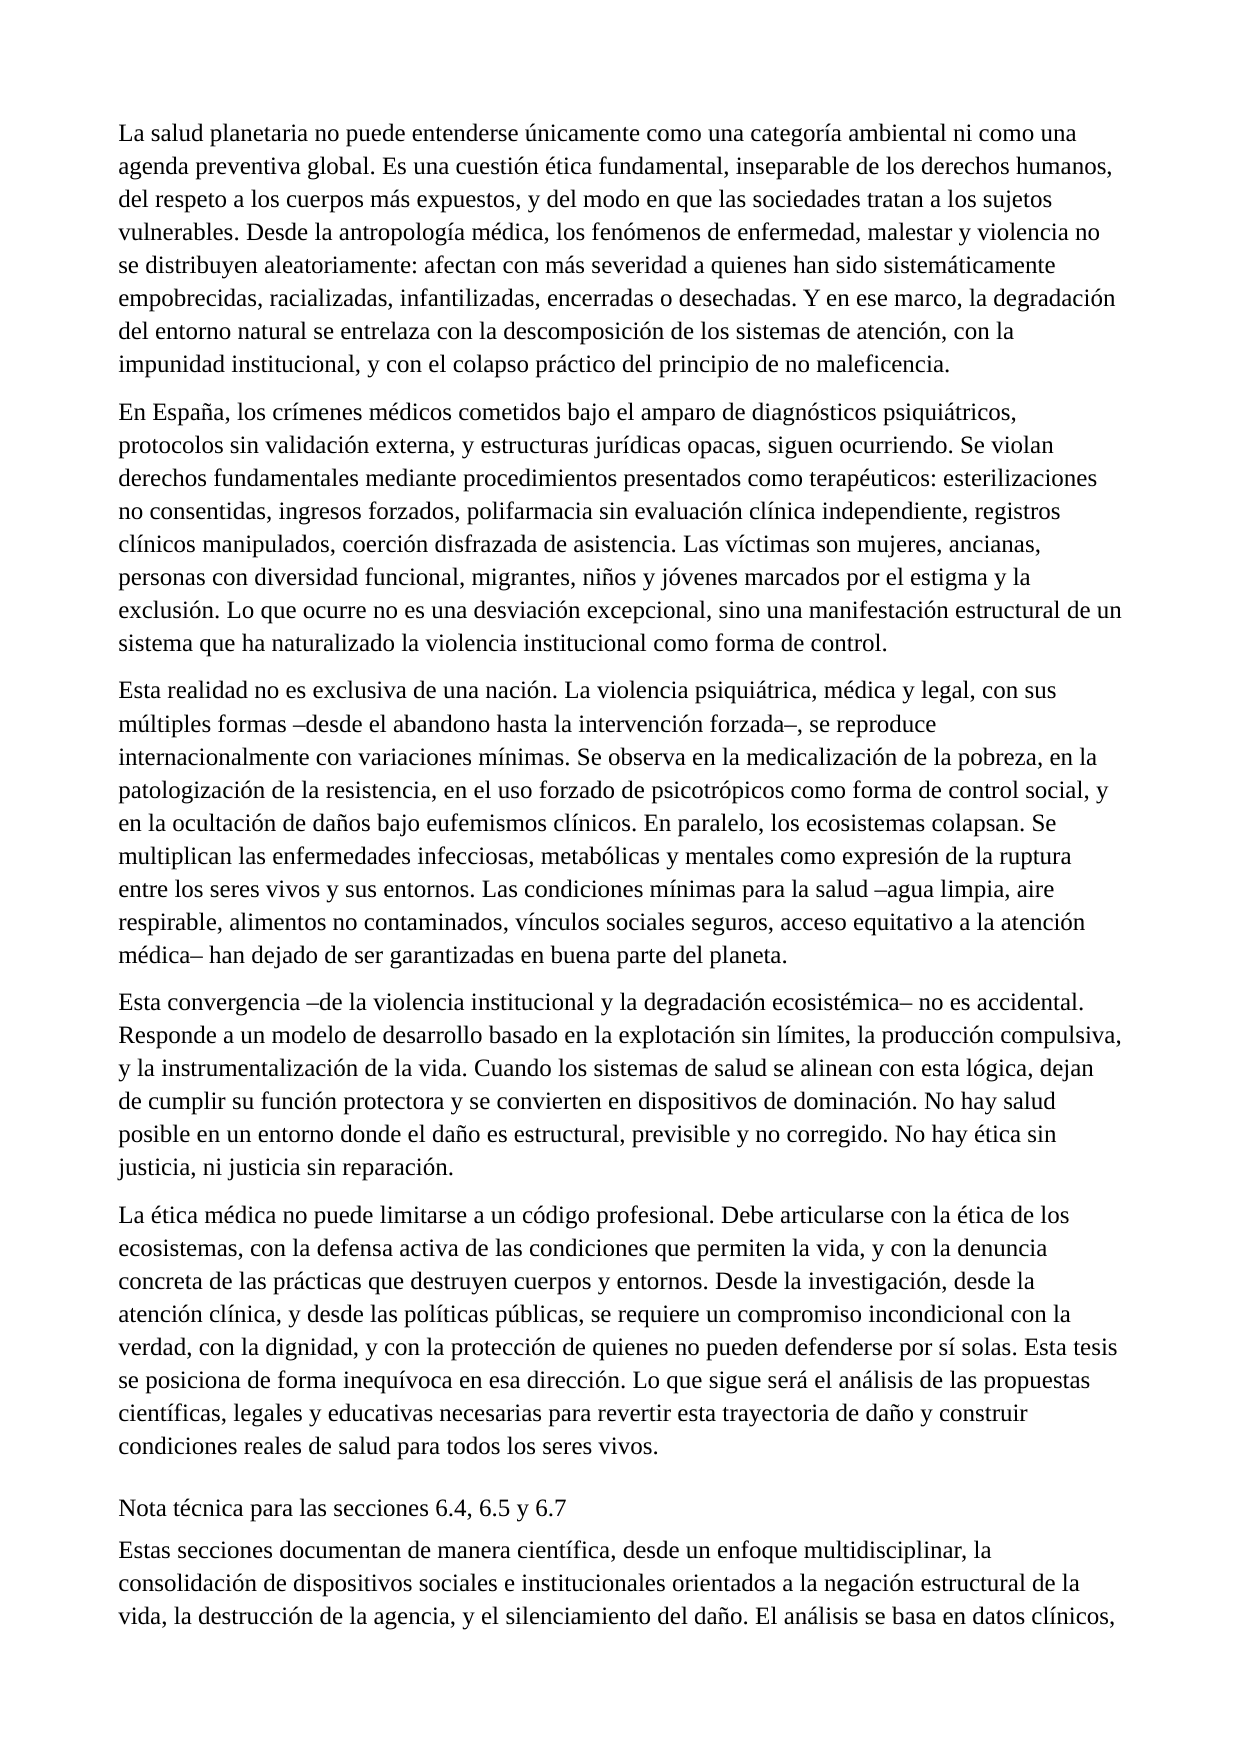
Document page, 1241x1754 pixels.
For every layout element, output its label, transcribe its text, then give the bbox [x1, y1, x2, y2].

text La salud planetaria no puede entenderse únicamente como una categoría ambiental ni como una agenda preventiva global. Es una cuestión ética fundamental, inseparable de los derechos humanos, del respeto a los cuerpos más expuestos, y del modo en que las sociedades tratan a los sujetos vulnerables. Desde la antropología médica, los fenómenos de enfermedad, malestar y violencia no se distribuyen aleatoriamente: afectan con más severidad a quienes han sido sistemáticamente empobrecidas, racializadas, infantilizadas, encerradas o desechadas. Y en ese marco, la degradación del entorno natural se entrelaza con la descomposición de los sistemas de atención, con la impunidad institucional, y con el colapso práctico del principio de no maleficencia. [118, 118, 1122, 378]
text Esta realidad no es exclusiva de una nación. La violencia psiquiátrica, médica y legal, con sus múltiples formas –desde el abandono hasta la intervención forzada–, se reproduce internacionalmente con variaciones mínimas. Se observa en la medicalización de la pobreza, en la patologización de la resistencia, en el uso forzado de psicotrópicos como forma de control social, y en la ocultación de daños bajo eufemismos clínicos. En paralelo, los ecosistemas colapsan. Se multiplican las enfermedades infecciosas, metabólicas y mentales como expresión de la ruptura entre los seres vivos y sus entornos. Las condiciones mínimas para la salud –agua limpia, aire respirable, alimentos no contaminados, vínculos sociales seguros, acceso equitativo a la atención médica– han dejado de ser garantizadas en buena parte del planeta. [118, 676, 1122, 968]
subtitle Nota técnica para las secciones 6.4, 6.5 y 6.7 [118, 1493, 1122, 1522]
text Esta convergencia –de la violencia institucional y la degradación ecosistémica– no es accidental. Responde a un modelo de desarrollo basado en la explotación sin límites, la producción compulsiva, y la instrumentalización de la vida. Cuando los sistemas de salud se alinean con esta lógica, dejan de cumplir su función protectora y se convierten en dispositivos de dominación. No hay salud posible en un entorno donde el daño es estructural, previsible y no corregido. No hay ética sin justicia, ni justicia sin reparación. [118, 987, 1122, 1181]
text La ética médica no puede limitarse a un código profesional. Debe articularse con la ética de los ecosistemas, con la defensa activa de las condiciones que permiten la vida, y con la denuncia concreta de las prácticas que destruyen cuerpos y entornos. Desde la investigación, desde la atención clínica, y desde las políticas públicas, se requiere un compromiso incondicional con la verdad, con la dignidad, y con la protección de quienes no pueden defenderse por sí solas. Esta tesis se posiciona de forma inequívoca en esa dirección. Lo que sigue será el análisis de las propuestas científicas, legales y educativas necesarias para revertir esta trayectoria de daño y construir condiciones reales de salud para todos los seres vivos. [118, 1200, 1122, 1460]
text Estas secciones documentan de manera científica, desde un enfoque multidisciplinar, la consolidación de dispositivos sociales e institucionales orientados a la negación estructural de la vida, la destrucción de la agencia, y el silenciamiento del daño. El análisis se basa en datos clínicos, [118, 1535, 1122, 1629]
text En España, los crímenes médicos cometidos bajo el amparo de diagnósticos psiquiátricos, protocolos sin validación externa, y estructuras jurídicas opacas, siguen ocurriendo. Se violan derechos fundamentales mediante procedimientos presentados como terapéuticos: esterilizaciones no consentidas, ingresos forzados, polifarmacia sin evaluación clínica independiente, registros clínicos manipulados, coerción disfrazada de asistencia. Las víctimas son mujeres, ancianas, personas con diversidad funcional, migrantes, niños y jóvenes marcados por el estigma y la exclusión. Lo que ocurre no es una desviación excepcional, sino una manifestación estructural de un sistema que ha naturalizado la violencia institucional como forma de control. [118, 397, 1122, 657]
